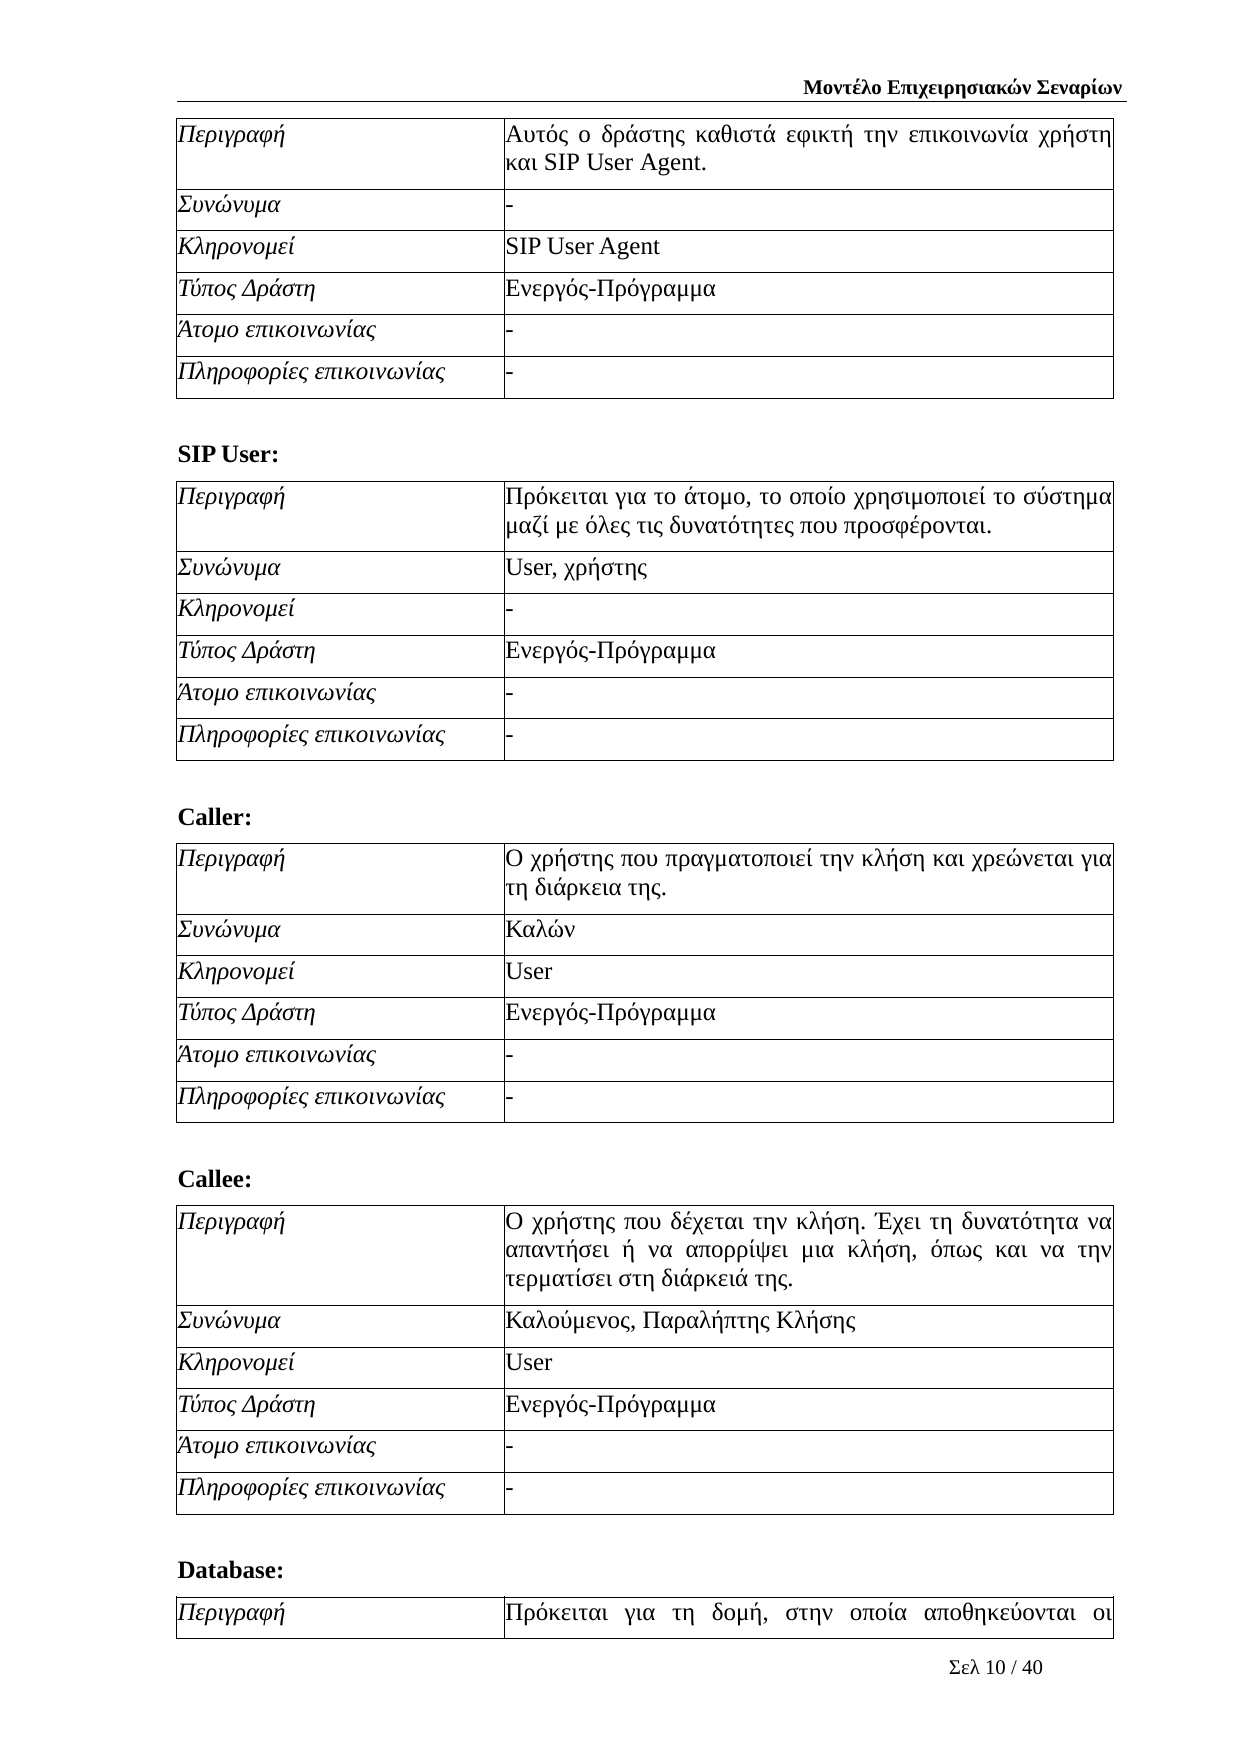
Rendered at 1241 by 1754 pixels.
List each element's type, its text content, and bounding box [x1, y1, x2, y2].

text Caller: [177, 802, 1122, 830]
table_cell Ενεργός-Πρόγραμμα [505, 636, 1113, 676]
table_cell Ενεργός-Πρόγραμμα [505, 1389, 1113, 1430]
table_cell - [505, 1082, 1113, 1122]
table_header Περιγραφή [177, 1206, 504, 1304]
table_cell Πληροφορίες επικοινωνίας [177, 357, 504, 397]
table_cell Άτομο επικοινωνίας [177, 1040, 504, 1081]
table_cell Τύπος Δράστη [177, 1389, 504, 1430]
table_cell Τύπος Δράστη [177, 998, 504, 1039]
table_cell Συνώνυμα [177, 1306, 504, 1346]
table_cell Πληροφορίες επικοινωνίας [177, 1082, 504, 1122]
table_cell User, χρήστης [505, 552, 1113, 593]
table_cell Ενεργός-Πρόγραμμα [505, 998, 1113, 1039]
table_cell Καλούμενος, Παραλήπτης Κλήσης [505, 1306, 1113, 1346]
table_cell - [505, 1473, 1113, 1513]
table_header Πρόκειται για τη δομή, στην οποία αποθηκεύονται οι [505, 1598, 1113, 1638]
table_cell Καλών [505, 915, 1113, 955]
table_cell Κληρονομεί [177, 231, 504, 272]
text SIP User: [177, 439, 1122, 468]
table_cell - [505, 678, 1113, 718]
table_header Ο χρήστης που δέχεται την κλήση. Έχει τη δυνατότητα να απαντήσει ή να απορρίψει μια κλήση, όπως και να την τερματίσει στη διάρκειά της. [505, 1206, 1113, 1304]
table_cell User [505, 956, 1113, 997]
text Database: [177, 1555, 1122, 1584]
table_cell - [505, 1040, 1113, 1081]
table_header Πρόκειται για το άτομο, το οποίο χρησιμοποιεί το σύστημα μαζί με όλες τις δυνατότητες που προσφέρονται. [505, 482, 1113, 551]
table_header Περιγραφή [177, 1598, 504, 1638]
table_cell Συνώνυμα [177, 915, 504, 955]
table_header Περιγραφή [177, 119, 504, 189]
table_cell Πληροφορίες επικοινωνίας [177, 1473, 504, 1513]
table_cell Τύπος Δράστη [177, 636, 504, 676]
text Callee: [177, 1164, 1122, 1193]
table_cell Ενεργός-Πρόγραμμα [505, 273, 1113, 314]
table_cell User [505, 1348, 1113, 1388]
table_cell - [505, 190, 1113, 230]
table_cell Τύπος Δράστη [177, 273, 504, 314]
table_cell Άτομο επικοινωνίας [177, 1431, 504, 1472]
table_cell Πληροφορίες επικοινωνίας [177, 719, 504, 760]
table_cell Συνώνυμα [177, 552, 504, 593]
table_cell Κληρονομεί [177, 1348, 504, 1388]
table_header Αυτός ο δράστης καθιστά εφικτή την επικοινωνία χρήστη και SIP User Agent. [505, 119, 1113, 189]
table_cell - [505, 594, 1113, 634]
table_cell Άτομο επικοινωνίας [177, 315, 504, 356]
table_header Ο χρήστης που πραγματοποιεί την κλήση και χρεώνεται για τη διάρκεια της. [505, 844, 1113, 913]
table_cell Κληρονομεί [177, 956, 504, 997]
table_cell Άτομο επικοινωνίας [177, 678, 504, 718]
table_cell - [505, 719, 1113, 760]
table_cell - [505, 1431, 1113, 1472]
table_cell Συνώνυμα [177, 190, 504, 230]
table_cell - [505, 357, 1113, 397]
table_header Περιγραφή [177, 844, 504, 913]
table_cell Κληρονομεί [177, 594, 504, 634]
table_cell SIP User Agent [505, 231, 1113, 272]
table_header Περιγραφή [177, 482, 504, 551]
table_cell - [505, 315, 1113, 356]
